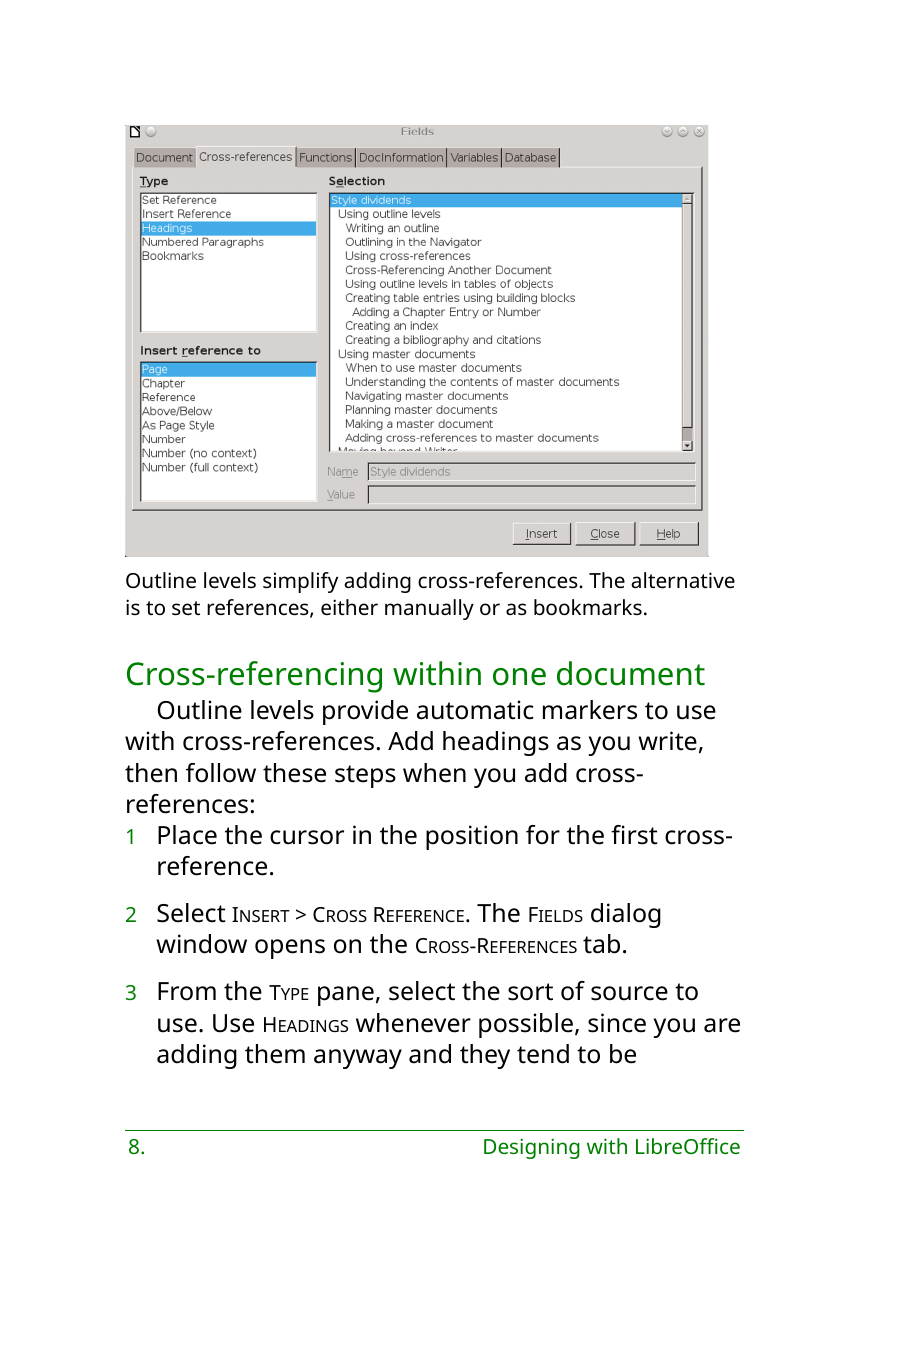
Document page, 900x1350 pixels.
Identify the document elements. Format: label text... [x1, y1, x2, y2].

subtitle Cross-referencing within one document [125, 652, 744, 694]
list Place the cursor in the position for the first cross-reference. [125, 819, 744, 882]
text Outline levels provide automatic markers to use with cross-references. Add headings as you write, then follow these steps when you add cross-references: [125, 694, 744, 819]
list From the Type pane, select the sort of source to use. Use Headings whenever possible, since you are adding them anyway and they tend to be [125, 976, 744, 1069]
list Select Insert > Cross Reference. The Fields dialog window opens on the Cross-References tab. [125, 898, 744, 960]
table_header [125, 125, 744, 559]
table_cell Outline levels simplify adding cross-references. The alternative is to set references, either manually or as bookmarks. [125, 559, 744, 621]
picture [125, 125, 709, 557]
